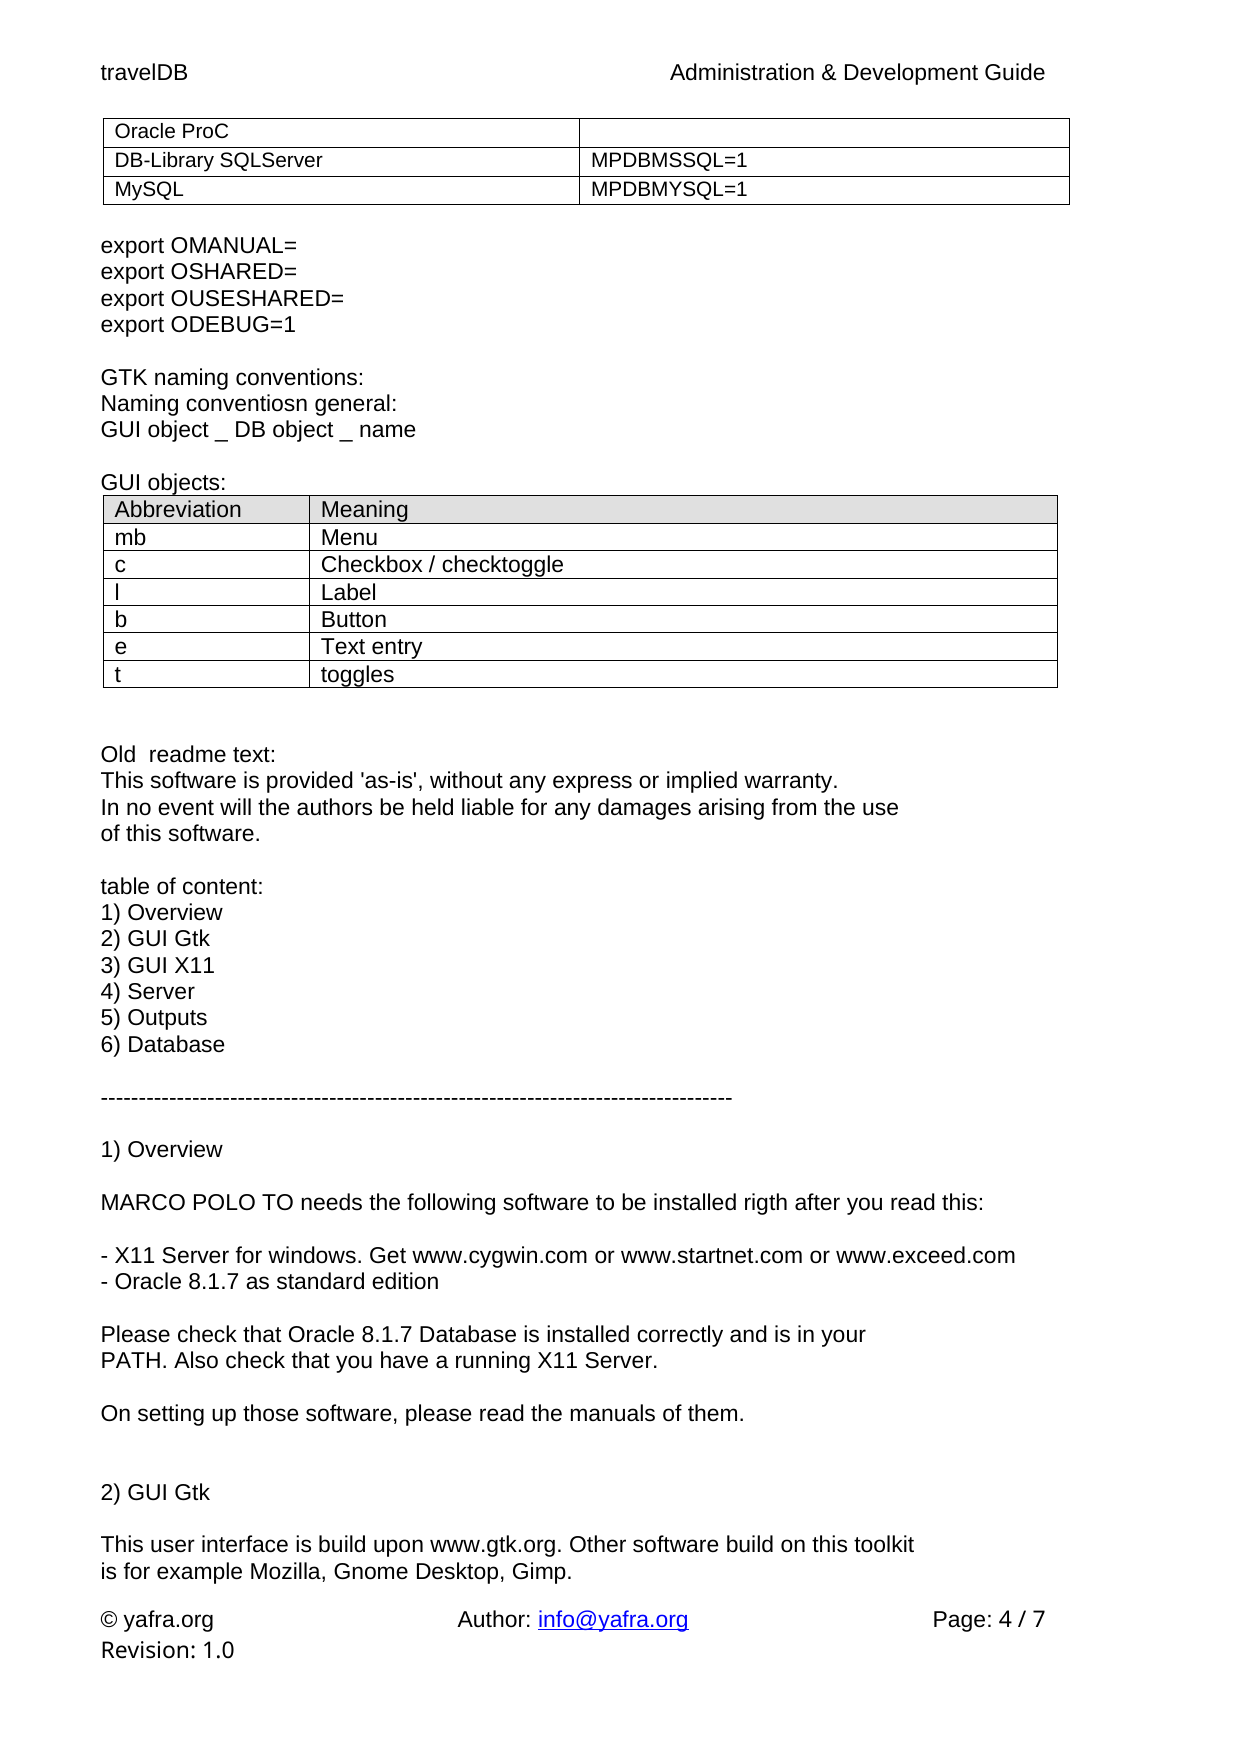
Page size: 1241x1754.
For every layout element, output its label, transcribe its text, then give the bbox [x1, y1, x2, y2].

text 2) GUI Gtk [100, 1479, 1140, 1505]
table_cell Menu [310, 524, 1057, 550]
text 3) GUI X11 [100, 952, 1140, 978]
table_header Abbreviation [104, 496, 309, 523]
text GTK naming conventions: [100, 363, 1140, 390]
text export ODEBUG=1 [100, 311, 1140, 337]
table_cell mb [104, 524, 309, 550]
text GUI objects: [100, 469, 1140, 495]
table_cell Label [310, 579, 1057, 605]
table_cell l [104, 579, 309, 605]
text On setting up those software, please read the manuals of them. [100, 1400, 1140, 1426]
table_cell MySQL [104, 177, 579, 204]
table_cell c [104, 551, 309, 577]
text MARCO POLO TO needs the following software to be installed rigth after you read this: [100, 1189, 1140, 1215]
table_header Meaning [310, 496, 1057, 523]
text 2) GUI Gtk [100, 925, 1140, 952]
text Old readme text: [100, 741, 1140, 767]
text This user interface is build upon www.gtk.org. Other software build on this toolkit [100, 1531, 1140, 1558]
text Naming conventiosn general: [100, 390, 1140, 416]
text This software is provided 'as-is', without any express or implied warranty. [100, 767, 1140, 793]
table_cell Checkbox / checktoggle [310, 551, 1057, 577]
table_cell [580, 119, 1069, 147]
text - X11 Server for windows. Get www.cygwin.com or www.startnet.com or www.exceed.com [100, 1242, 1140, 1268]
table_cell DB-Library SQLServer [104, 148, 579, 176]
text PATH. Also check that you have a running X11 Server. [100, 1347, 1140, 1373]
text 6) Database [100, 1031, 1140, 1057]
text - Oracle 8.1.7 as standard edition [100, 1268, 1140, 1294]
text export OSHARED= [100, 258, 1140, 284]
text Please check that Oracle 8.1.7 Database is installed correctly and is in your [100, 1321, 1140, 1347]
text export OMANUAL= [100, 232, 1140, 258]
text 5) Outputs [100, 1004, 1140, 1031]
text of this software. [100, 820, 1140, 846]
text ----------------------------------------------------------------------------------- [100, 1083, 1140, 1110]
text table of content: [100, 873, 1140, 899]
table_cell MPDBMSSQL=1 [580, 148, 1069, 176]
text 4) Server [100, 978, 1140, 1004]
table_cell b [104, 606, 309, 632]
table_cell t [104, 661, 309, 687]
table_cell Text entry [310, 633, 1057, 660]
text export OUSESHARED= [100, 284, 1140, 311]
text GUI object _ DB object _ name [100, 416, 1140, 443]
table_cell Oracle ProC [104, 119, 579, 147]
table_cell MPDBMYSQL=1 [580, 177, 1069, 204]
text 1) Overview [100, 1136, 1140, 1162]
text 1) Overview [100, 899, 1140, 925]
table_cell toggles [310, 661, 1057, 687]
table_cell Button [310, 606, 1057, 632]
text In no event will the authors be held liable for any damages arising from the use [100, 793, 1140, 820]
text is for example Mozilla, Gnome Desktop, Gimp. [100, 1558, 1140, 1584]
table_cell e [104, 633, 309, 660]
